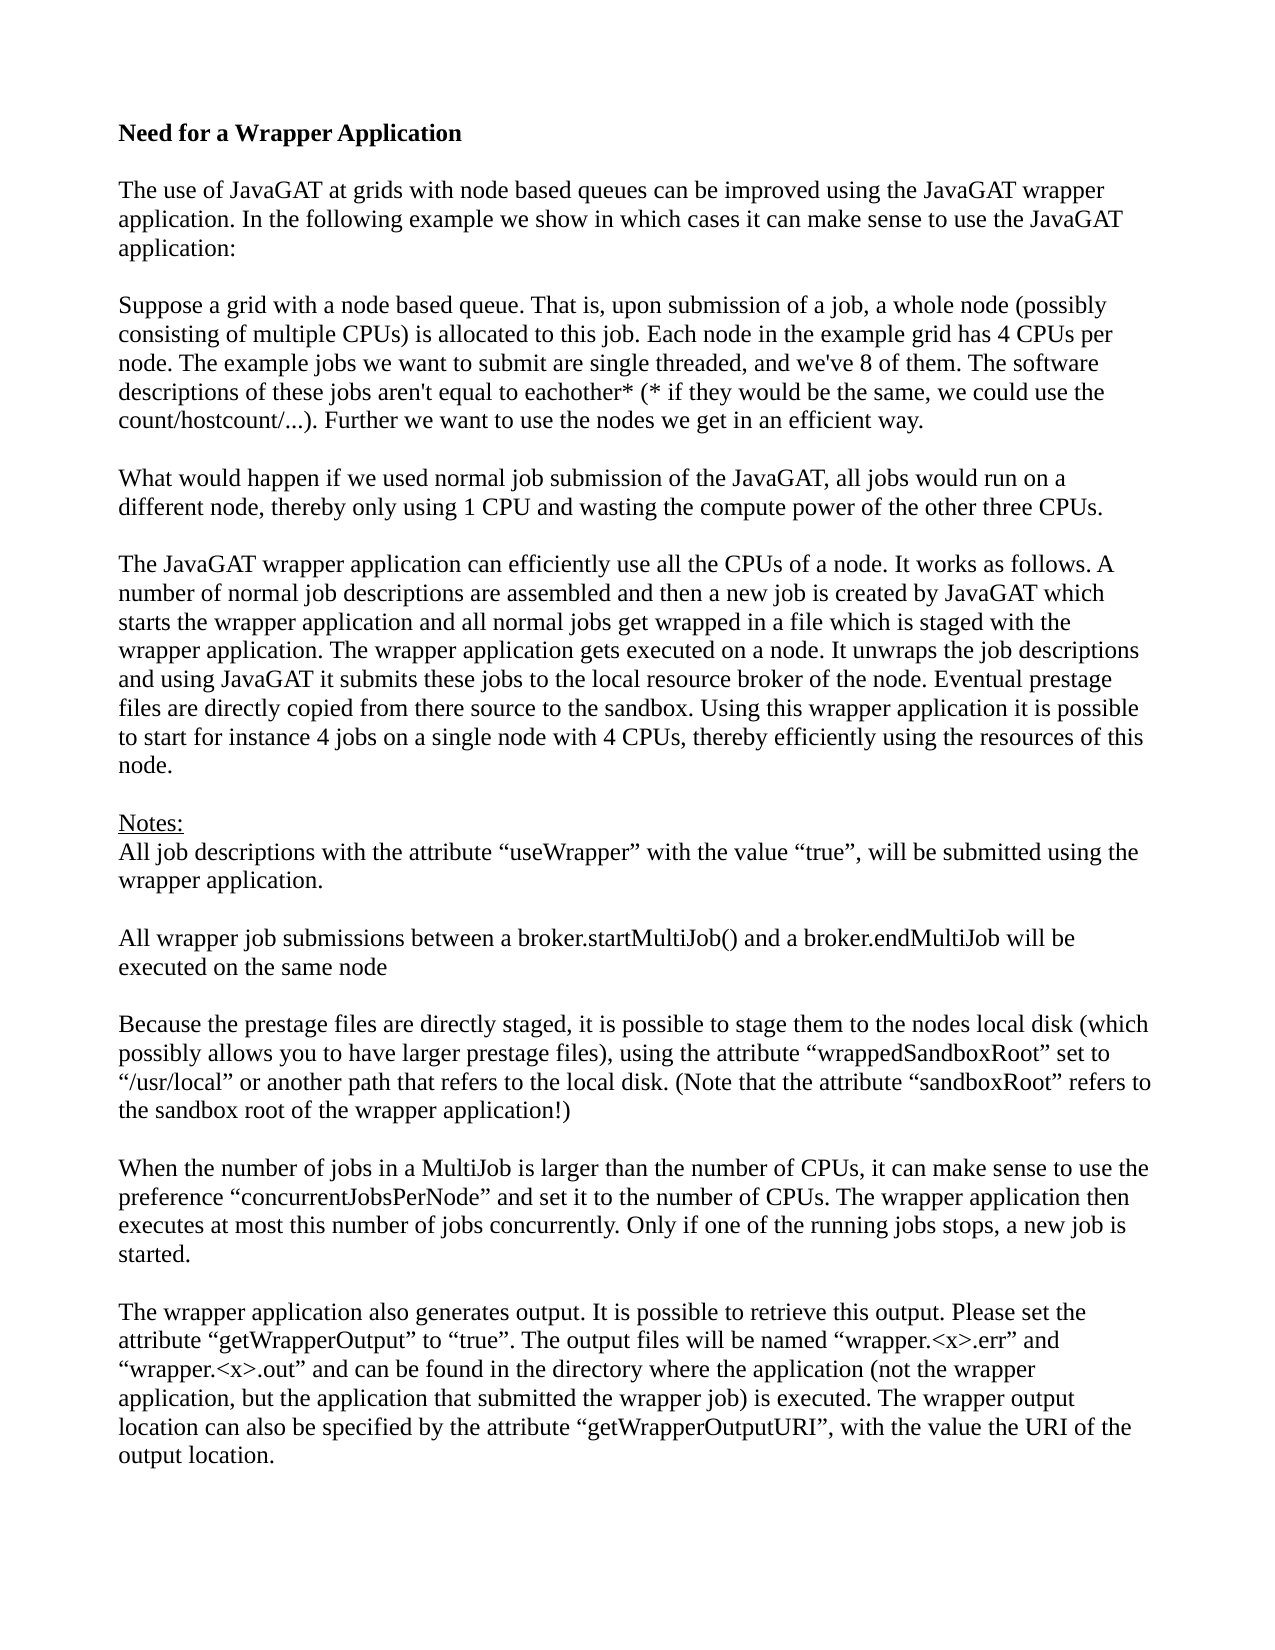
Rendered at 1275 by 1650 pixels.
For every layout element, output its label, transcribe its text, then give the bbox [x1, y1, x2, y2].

text Need for a Wrapper Application [118, 118, 1157, 147]
text Because the prestage files are directly staged, it is possible to stage them to the nodes local disk (which possibly allows you to have larger prestage files), using the attribute “wrappedSandboxRoot” set to “/usr/local” or another path that refers to the local disk. (Note that the attribute “sandboxRoot” refers to the sandbox root of the wrapper application!) [118, 1009, 1157, 1124]
text All job descriptions with the attribute “useWrapper” with the value “true”, will be submitted using the wrapper application. [118, 837, 1157, 894]
text When the number of jobs in a MultiJob is larger than the number of CPUs, it can make sense to use the preference “concurrentJobsPerNode” and set it to the number of CPUs. The wrapper application then executes at most this number of jobs concurrently. Only if one of the running jobs stops, a new job is started. [118, 1153, 1157, 1268]
text Notes: [118, 808, 1157, 837]
text The use of JavaGAT at grids with node based queues can be improved using the JavaGAT wrapper application. In the following example we show in which cases it can make sense to use the JavaGAT application: [118, 176, 1157, 262]
text All wrapper job submissions between a broker.startMultiJob() and a broker.endMultiJob will be executed on the same node [118, 923, 1157, 981]
text What would happen if we used normal job submission of the JavaGAT, all jobs would run on a different node, thereby only using 1 CPU and wasting the compute power of the other three CPUs. [118, 463, 1157, 521]
text The JavaGAT wrapper application can efficiently use all the CPUs of a node. It works as follows. A number of normal job descriptions are assembled and then a new job is created by JavaGAT which starts the wrapper application and all normal jobs get wrapped in a file which is staged with the wrapper application. The wrapper application gets executed on a node. It unwraps the job descriptions and using JavaGAT it submits these jobs to the local resource broker of the node. Eventual prestage files are directly copied from there source to the sandbox. Using this wrapper application it is possible to start for instance 4 jobs on a single node with 4 CPUs, thereby efficiently using the resources of this node. [118, 549, 1157, 779]
text Suppose a grid with a node based queue. That is, upon submission of a job, a whole node (possibly consisting of multiple CPUs) is allocated to this job. Each node in the example grid has 4 CPUs per node. The example jobs we want to submit are single threaded, and we've 8 of them. The software descriptions of these jobs aren't equal to eachother* (* if they would be the same, we could use the count/hostcount/...). Further we want to use the nodes we get in an efficient way. [118, 291, 1157, 434]
text The wrapper application also generates output. It is possible to retrieve this output. Please set the attribute “getWrapperOutput” to “true”. The output files will be named “wrapper.<x>.err” and “wrapper.<x>.out” and can be found in the directory where the application (not the wrapper application, but the application that submitted the wrapper job) is executed. The wrapper output location can also be specified by the attribute “getWrapperOutputURI”, with the value the URI of the output location. [118, 1297, 1157, 1469]
